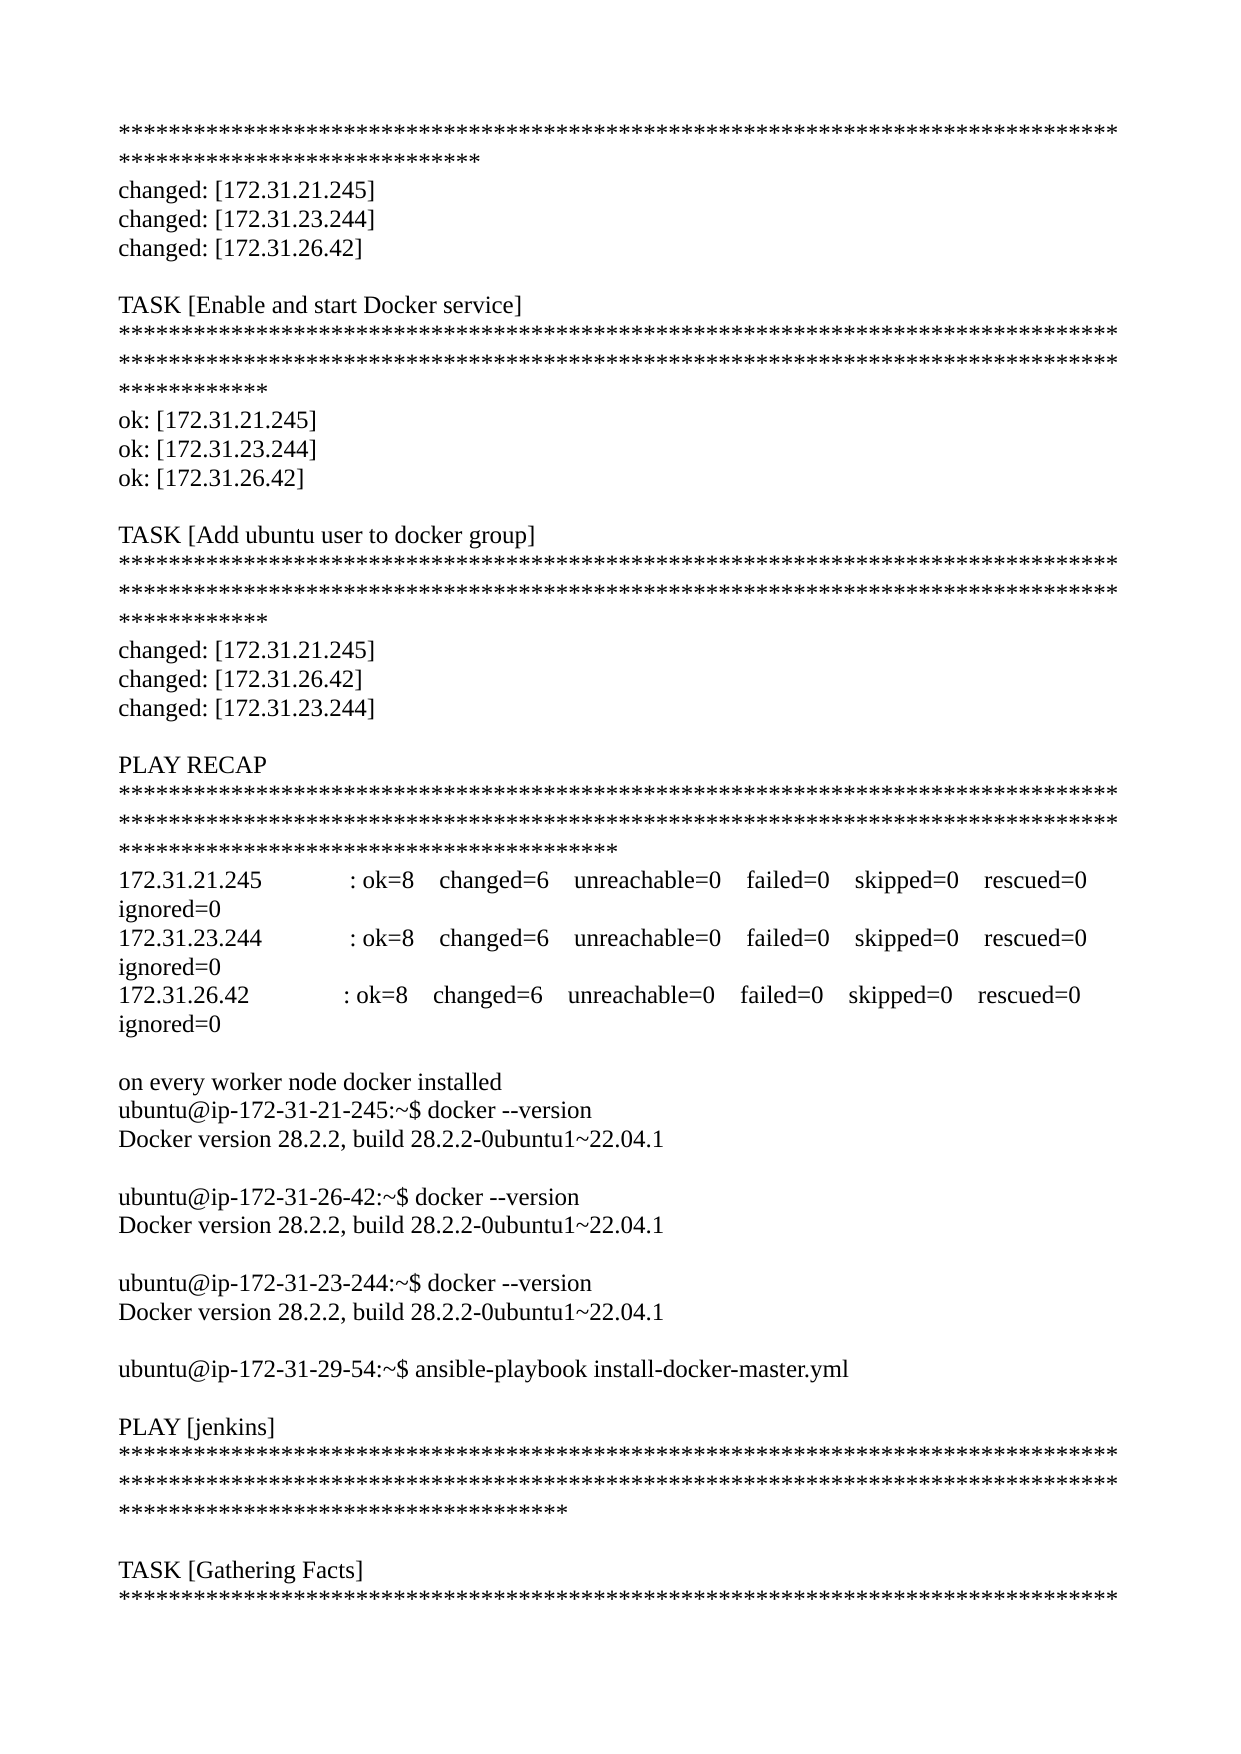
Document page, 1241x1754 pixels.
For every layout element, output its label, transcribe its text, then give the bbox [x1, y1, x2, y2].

text TASK [Add ubuntu user to docker group] **************************************************************************************************************************************************************************** [118, 521, 1122, 636]
text ************************************************************************************************************* [118, 118, 1122, 176]
text ubuntu@ip-172-31-26-42:~$ docker --version [118, 1182, 1122, 1211]
text ok: [172.31.23.244] [118, 434, 1122, 463]
text ubuntu@ip-172-31-21-245:~$ docker --version [118, 1096, 1122, 1124]
text TASK [Enable and start Docker service] **************************************************************************************************************************************************************************** [118, 291, 1122, 406]
text changed: [172.31.23.244] [118, 204, 1122, 233]
text Docker version 28.2.2, build 28.2.2-0ubuntu1~22.04.1 [118, 1124, 1122, 1153]
text ok: [172.31.26.42] [118, 463, 1122, 492]
text ubuntu@ip-172-31-23-244:~$ docker --version [118, 1268, 1122, 1297]
text ubuntu@ip-172-31-29-54:~$ ansible-playbook install-docker-master.yml [118, 1354, 1122, 1383]
text TASK [Gathering Facts] ******************************************************************************** [118, 1556, 1122, 1613]
text on every worker node docker installed [118, 1067, 1122, 1096]
text 172.31.23.244 : ok=8 changed=6 unreachable=0 failed=0 skipped=0 rescued=0 ignored=0 [118, 923, 1122, 981]
text 172.31.21.245 : ok=8 changed=6 unreachable=0 failed=0 skipped=0 rescued=0 ignored=0 [118, 866, 1122, 923]
text Docker version 28.2.2, build 28.2.2-0ubuntu1~22.04.1 [118, 1211, 1122, 1239]
text 172.31.26.42 : ok=8 changed=6 unreachable=0 failed=0 skipped=0 rescued=0 ignored=0 [118, 981, 1122, 1038]
text PLAY [jenkins] **************************************************************************************************************************************************************************************************** [118, 1412, 1122, 1527]
text PLAY RECAP ******************************************************************************************************************************************************************************************************** [118, 751, 1122, 866]
text ok: [172.31.21.245] [118, 406, 1122, 434]
text changed: [172.31.21.245] [118, 636, 1122, 664]
text Docker version 28.2.2, build 28.2.2-0ubuntu1~22.04.1 [118, 1297, 1122, 1326]
text changed: [172.31.21.245] [118, 176, 1122, 204]
text changed: [172.31.26.42] [118, 664, 1122, 693]
text changed: [172.31.26.42] [118, 233, 1122, 262]
text changed: [172.31.23.244] [118, 693, 1122, 722]
